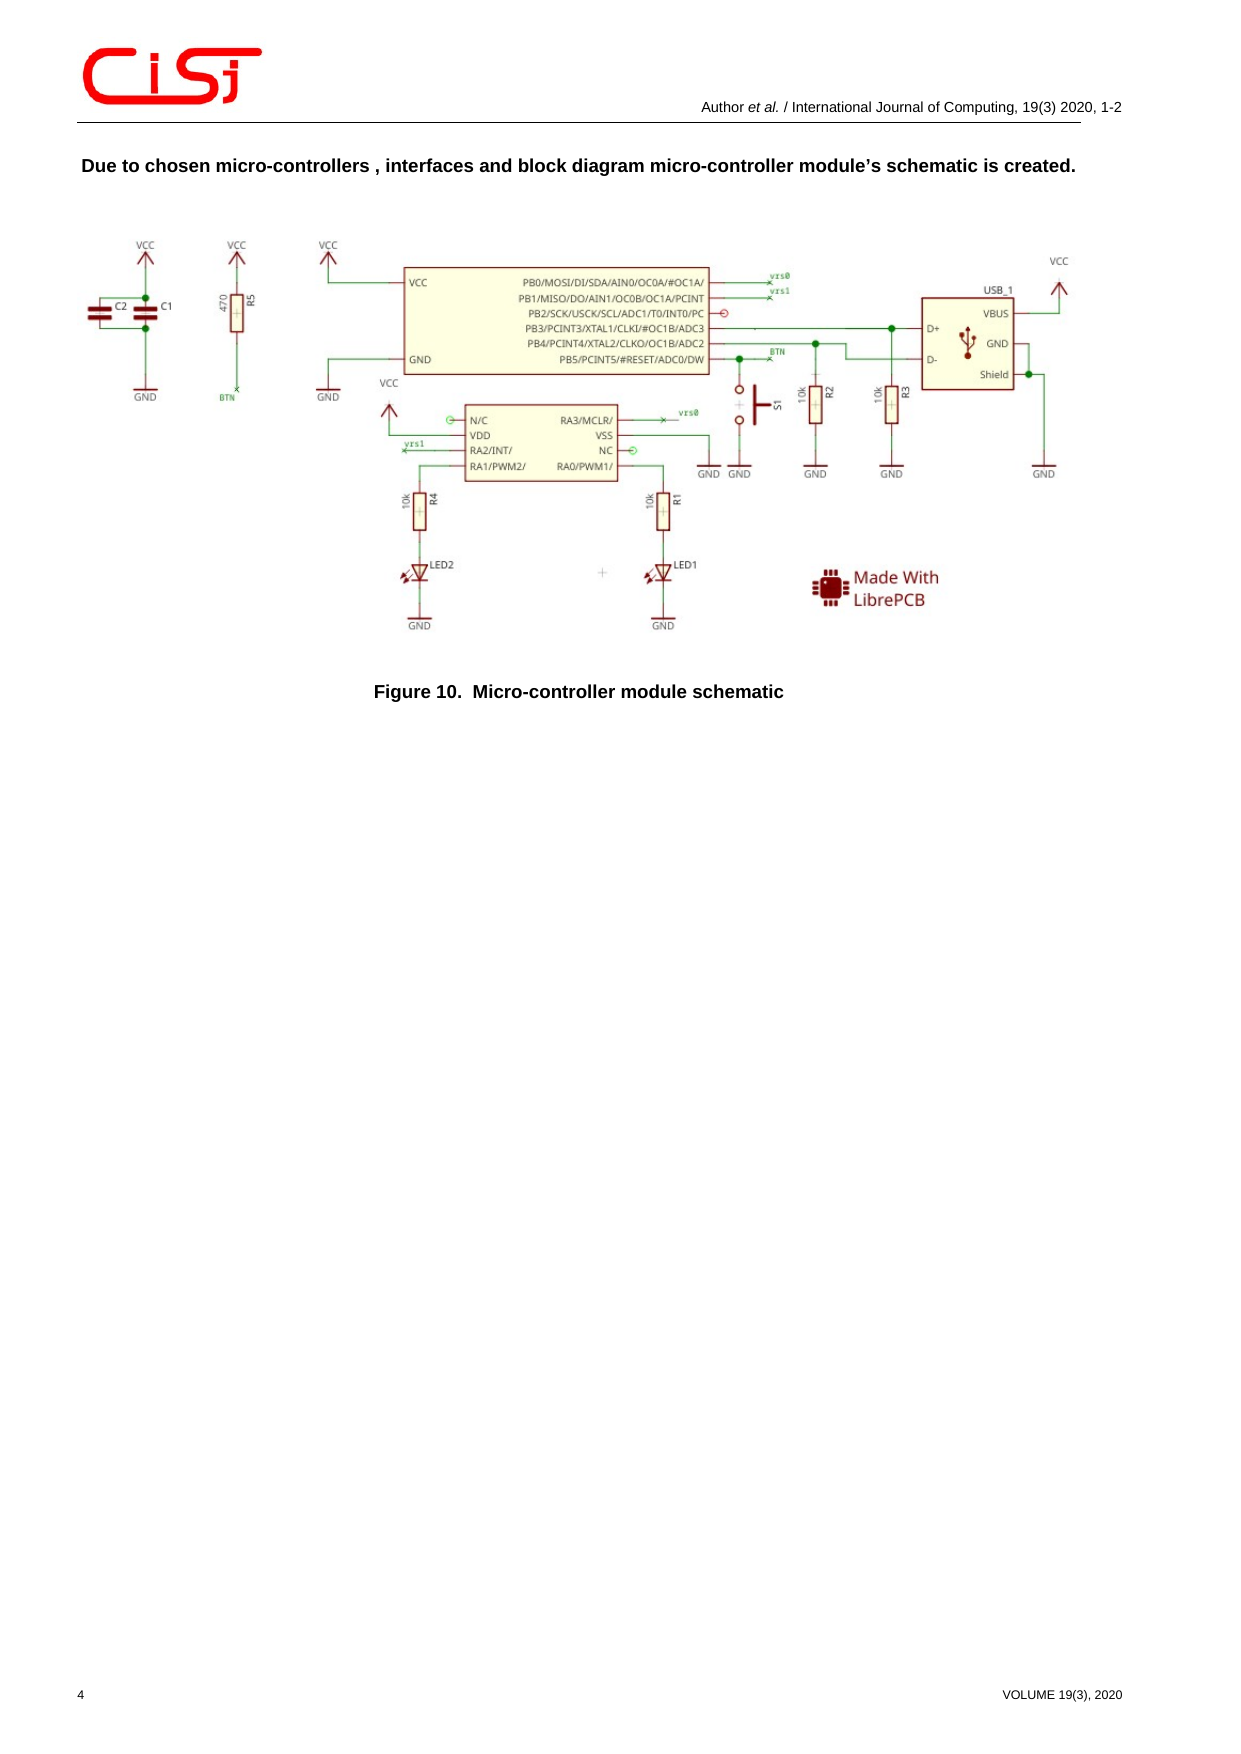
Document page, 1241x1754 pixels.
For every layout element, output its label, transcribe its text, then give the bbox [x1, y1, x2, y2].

picture [77, 37, 267, 113]
text Due to chosen micro-controllers , interfaces and block diagram micro-controller module’s schematic is created. [77, 155, 1081, 176]
text Figure 10. Micro-controller module schematic [77, 681, 1081, 702]
picture [77, 188, 1081, 638]
